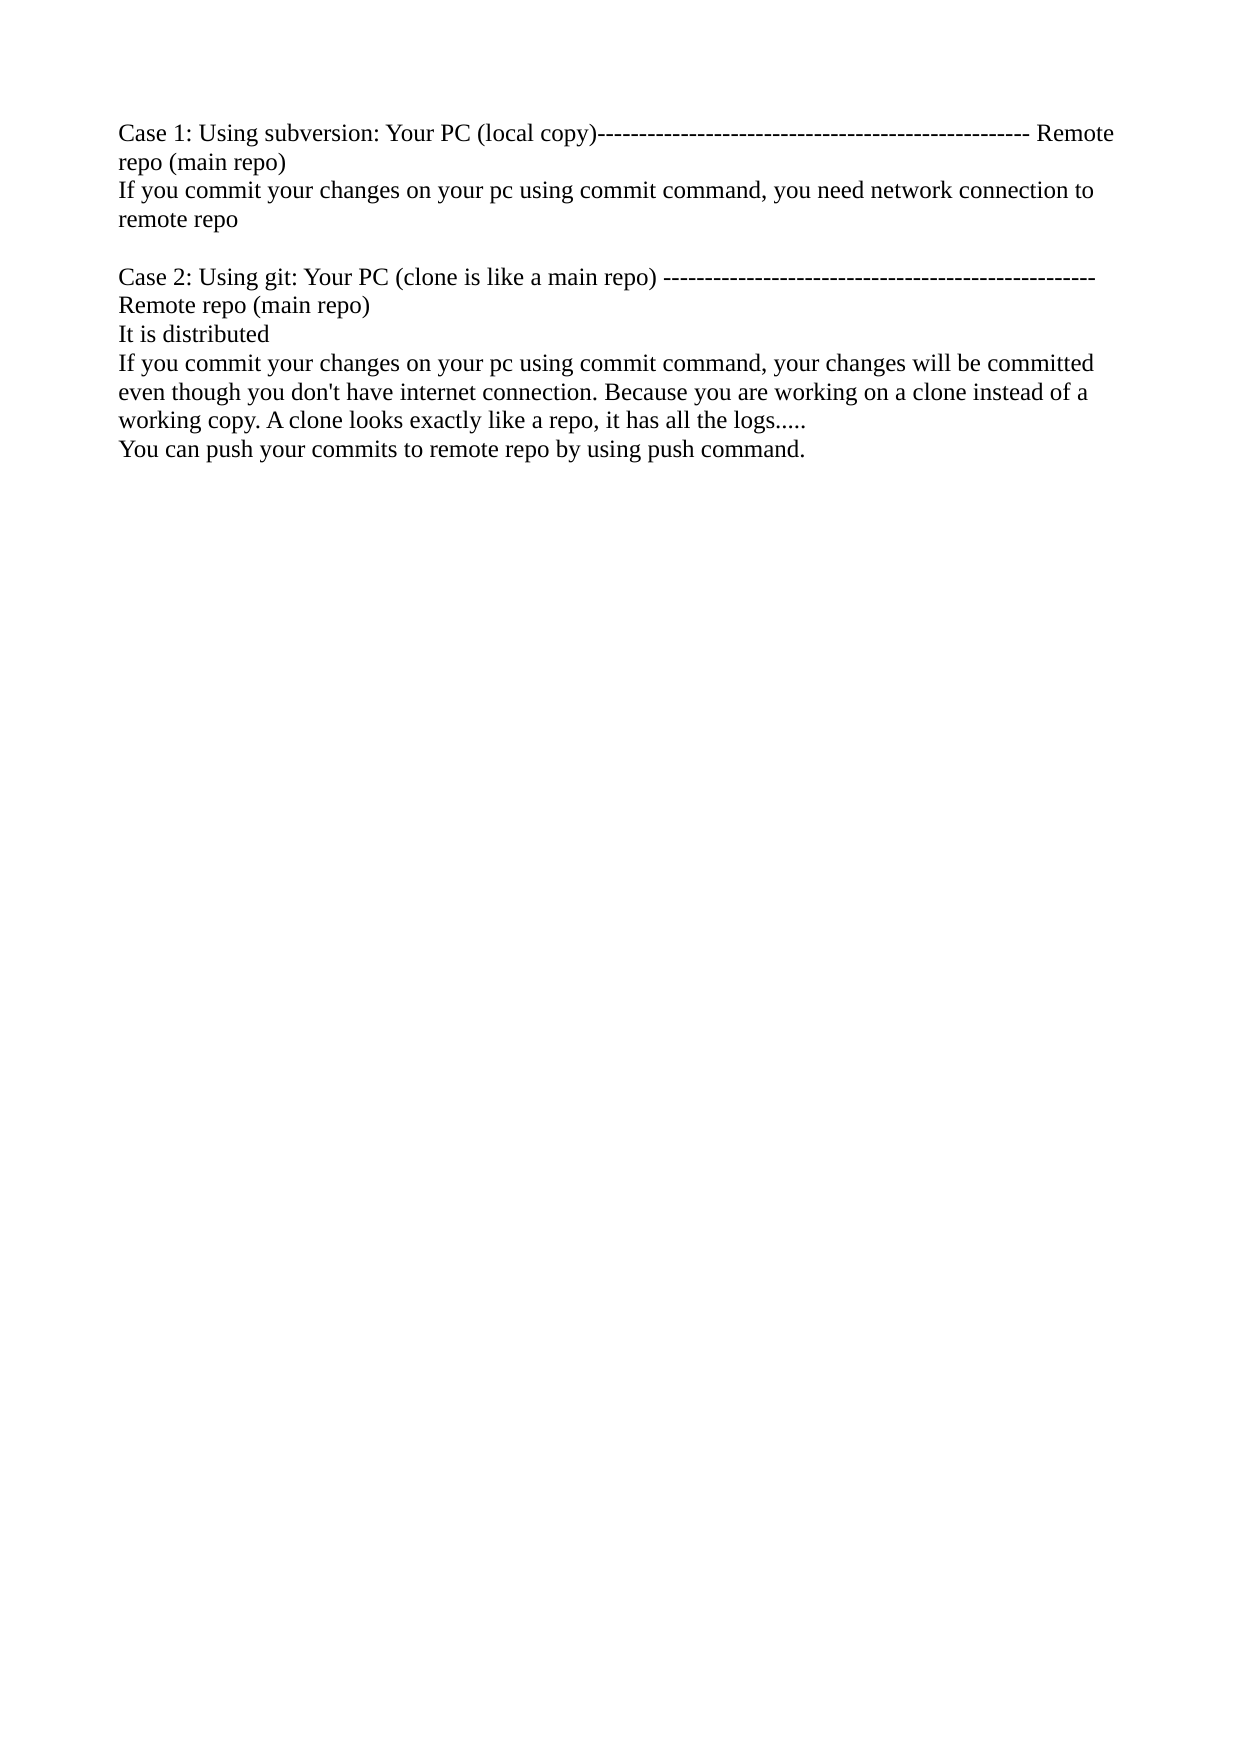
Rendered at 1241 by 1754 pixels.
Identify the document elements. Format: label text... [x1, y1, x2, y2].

text You can push your commits to remote repo by using push command. [118, 434, 1122, 463]
text If you commit your changes on your pc using commit command, your changes will be committed even though you don't have internet connection. Because you are working on a clone instead of a working copy. A clone looks exactly like a repo, it has all the logs..... [118, 348, 1122, 434]
text It is distributed [118, 319, 1122, 348]
text If you commit your changes on your pc using commit command, you need network connection to remote repo [118, 176, 1122, 233]
text Case 2: Using git: Your PC (clone is like a main repo) ---------------------------------------------------- Remote repo (main repo) [118, 262, 1122, 319]
text Case 1: Using subversion: Your PC (local copy)---------------------------------------------------- Remote repo (main repo) [118, 118, 1122, 176]
